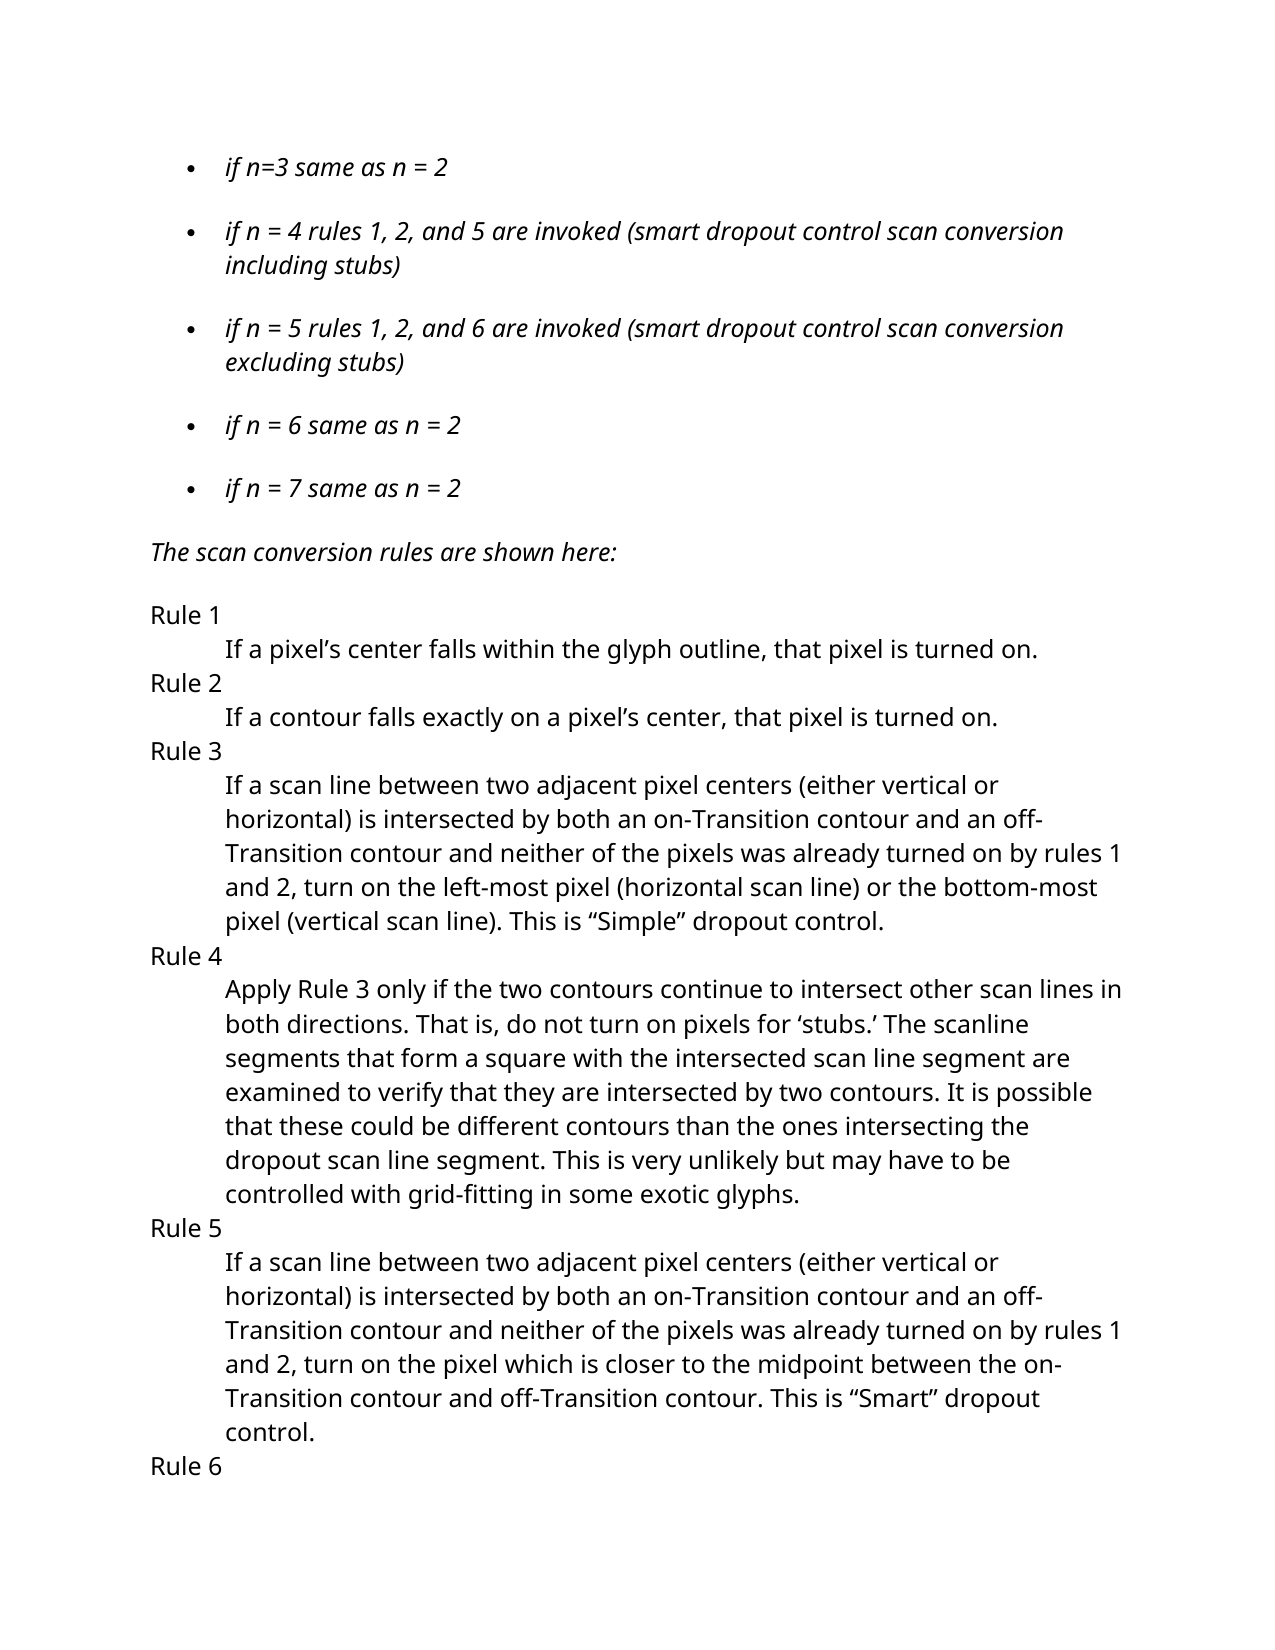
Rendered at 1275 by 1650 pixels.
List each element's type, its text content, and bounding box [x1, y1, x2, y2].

text If a scan line between two adjacent pixel centers (either vertical or horizontal) is intersected by both an on-Transition contour and an off-Transition contour and neither of the pixels was already turned on by rules 1 and 2, turn on the pixel which is closer to the midpoint between the on-Transition contour and off-Transition contour. This is “Smart” dropout control. [225, 1245, 1125, 1449]
text Rule 2 [150, 666, 1125, 700]
list if n = 7 same as n = 2 [187, 471, 1125, 505]
list if n=3 same as n = 2 [187, 150, 1125, 184]
text Rule 4 [150, 938, 1125, 972]
text If a pixel’s center falls within the glyph outline, that pixel is turned on. [225, 632, 1125, 666]
text Rule 1 [150, 597, 1125, 632]
text The scan conversion rules are shown here: [150, 534, 1125, 568]
text Rule 5 [150, 1211, 1125, 1245]
text Rule 3 [150, 734, 1125, 768]
text If a scan line between two adjacent pixel centers (either vertical or horizontal) is intersected by both an on-Transition contour and an off-Transition contour and neither of the pixels was already turned on by rules 1 and 2, turn on the left-most pixel (horizontal scan line) or the bottom-most pixel (vertical scan line). This is “Simple” dropout control. [225, 768, 1125, 938]
text Apply Rule 3 only if the two contours continue to intersect other scan lines in both directions. That is, do not turn on pixels for ‘stubs.’ The scanline segments that form a square with the intersected scan line segment are examined to verify that they are intersected by two contours. It is possible that these could be different contours than the ones intersecting the dropout scan line segment. This is very unlikely but may have to be controlled with grid-fitting in some exotic glyphs. [225, 972, 1125, 1211]
text Rule 6 [150, 1449, 1125, 1483]
list if n = 5 rules 1, 2, and 6 are invoked (smart dropout control scan conversion excluding stubs) [187, 311, 1125, 379]
text If a contour falls exactly on a pixel’s center, that pixel is turned on. [225, 700, 1125, 734]
list if n = 6 same as n = 2 [187, 408, 1125, 442]
list if n = 4 rules 1, 2, and 5 are invoked (smart dropout control scan conversion including stubs) [187, 213, 1125, 281]
